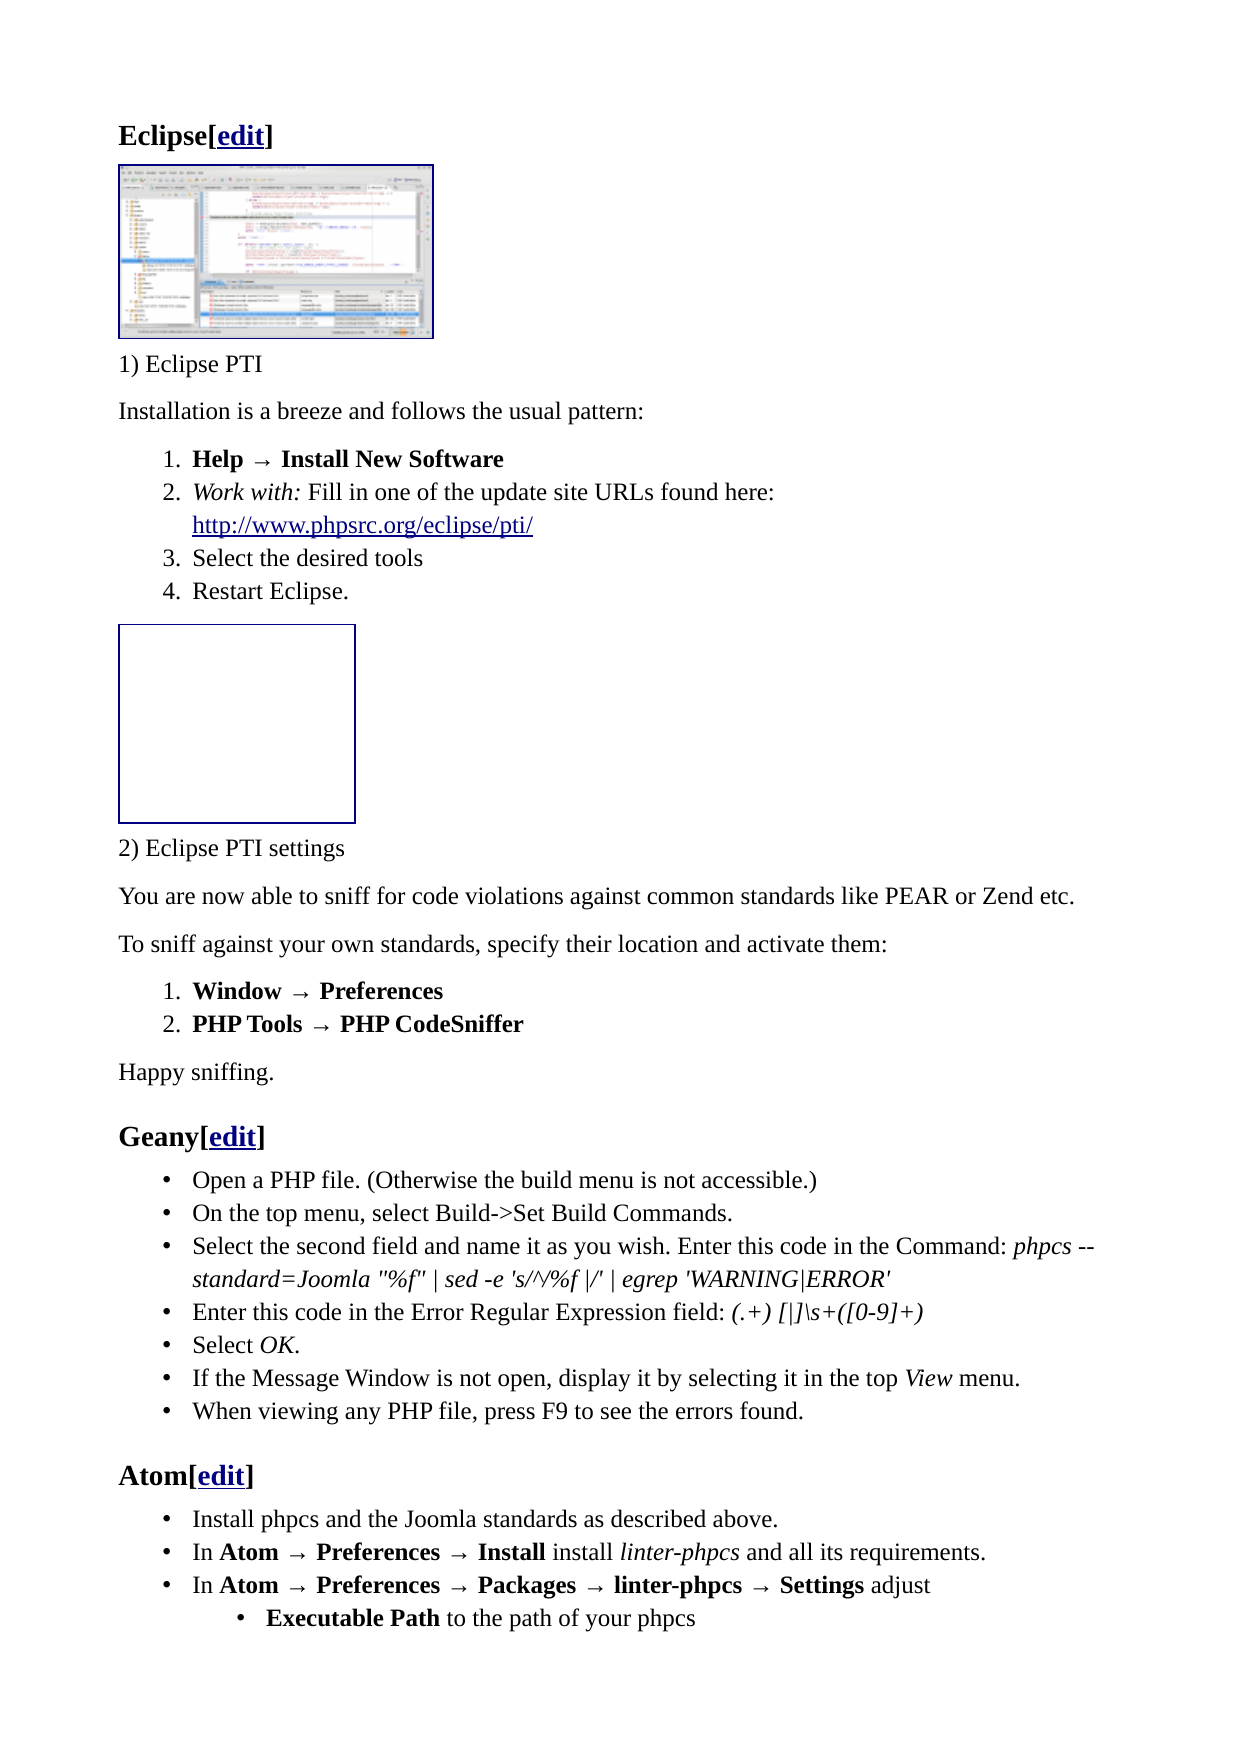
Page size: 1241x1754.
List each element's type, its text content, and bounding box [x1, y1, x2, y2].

list Open a PHP file. (Otherwise the build menu is not accessible.) [162, 1165, 1122, 1194]
list Help → Install New Software [162, 444, 1122, 473]
list Executable Path to the path of your phpcs [236, 1603, 1122, 1632]
list Enter this code in the Error Regular Expression field: (.+) [|]\s+([0-9]+) [162, 1297, 1122, 1326]
list Install phpcs and the Joomla standards as described above. [162, 1504, 1122, 1533]
subtitle Eclipse[edit] [118, 118, 1122, 152]
list PHP Tools → PHP CodeSniffer [162, 1009, 1122, 1038]
list Window → Preferences [162, 976, 1122, 1005]
text To sniff against your own standards, specify their location and activate them: [118, 929, 1122, 957]
subtitle Atom[edit] [118, 1458, 1122, 1492]
list When viewing any PHP file, press F9 to see the errors found. [162, 1396, 1122, 1425]
list In Atom → Preferences → Packages → linter-phpcs → Settings adjust [162, 1571, 1122, 1599]
text 1) Eclipse PTI [118, 349, 1122, 378]
text Happy sniffing. [118, 1057, 1122, 1086]
picture [120, 166, 432, 338]
text You are now able to sniff for code violations against common standards like PEAR or Zend etc. [118, 881, 1122, 910]
list On the top menu, select Build->Set Build Commands. [162, 1198, 1122, 1227]
list Select the desired tools [162, 543, 1122, 572]
text 2) Eclipse PTI settings [118, 833, 1122, 862]
list In Atom → Preferences → Install install linter-phpcs and all its requirements. [162, 1537, 1122, 1566]
subtitle Geany[edit] [118, 1119, 1122, 1153]
text Installation is a breeze and follows the usual pattern: [118, 396, 1122, 425]
list Select the second field and name it as you wish. Enter this code in the Command: phpcs --standard=Joomla "%f" | sed -e 's/^/%f |/' | egrep 'WARNING|ERROR' [162, 1231, 1122, 1293]
list Restart Eclipse. [162, 576, 1122, 605]
list Select OK. [162, 1330, 1122, 1359]
list Work with: Fill in one of the update site URLs found here: http://www.phpsrc.org/eclipse/pti/ [162, 477, 1122, 539]
list If the Message Window is not open, display it by selecting it in the top View menu. [162, 1363, 1122, 1392]
